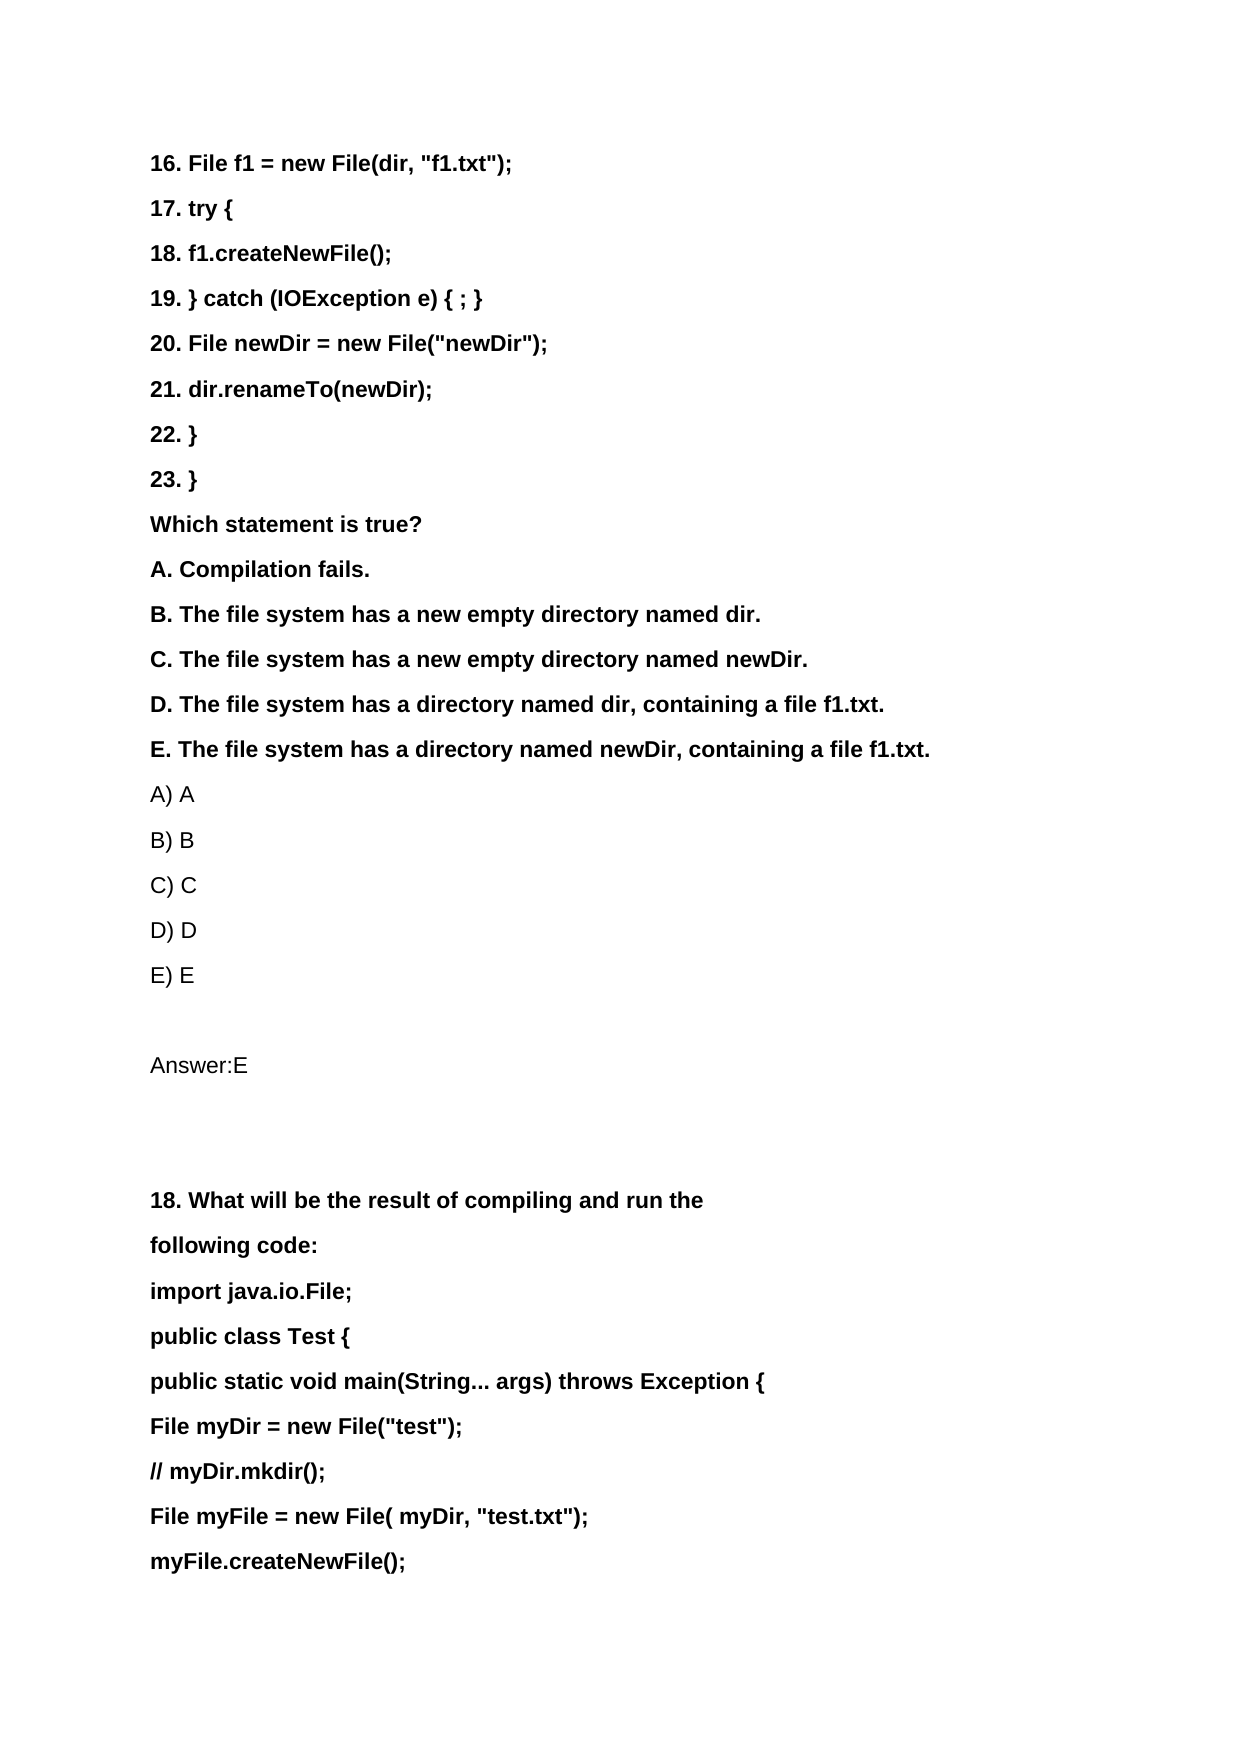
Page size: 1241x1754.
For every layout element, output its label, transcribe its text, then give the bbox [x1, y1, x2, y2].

text 18. What will be the result of compiling and run the [150, 1187, 1090, 1214]
text public class Test { [150, 1323, 1090, 1349]
text D. The file system has a directory named dir, containing a file f1.txt. [150, 691, 1090, 718]
text C) C [150, 872, 1090, 898]
text D) D [150, 917, 1090, 943]
text Answer:E [150, 1052, 1090, 1078]
text A. Compilation fails. [150, 556, 1090, 582]
text 19. } catch (IOException e) { ; } [150, 285, 1090, 312]
text 17. try { [150, 195, 1090, 221]
text myFile.createNewFile(); [150, 1548, 1090, 1574]
text following code: [150, 1232, 1090, 1259]
text 23. } [150, 466, 1090, 492]
text public static void main(String... args) throws Exception { [150, 1368, 1090, 1394]
text File myDir = new File("test"); [150, 1413, 1090, 1439]
text E. The file system has a directory named newDir, containing a file f1.txt. [150, 736, 1090, 763]
text 21. dir.renameTo(newDir); [150, 376, 1090, 402]
text E) E [150, 962, 1090, 988]
text A) A [150, 781, 1090, 808]
text 16. File f1 = new File(dir, "f1.txt"); [150, 150, 1090, 176]
text B) B [150, 827, 1090, 853]
text import java.io.File; [150, 1278, 1090, 1304]
text File myFile = new File( myDir, "test.txt"); [150, 1503, 1090, 1529]
text 18. f1.createNewFile(); [150, 240, 1090, 267]
text B. The file system has a new empty directory named dir. [150, 601, 1090, 627]
text 20. File newDir = new File("newDir"); [150, 330, 1090, 357]
text // myDir.mkdir(); [150, 1458, 1090, 1484]
text Which statement is true? [150, 511, 1090, 537]
text 22. } [150, 421, 1090, 447]
text C. The file system has a new empty directory named newDir. [150, 646, 1090, 672]
